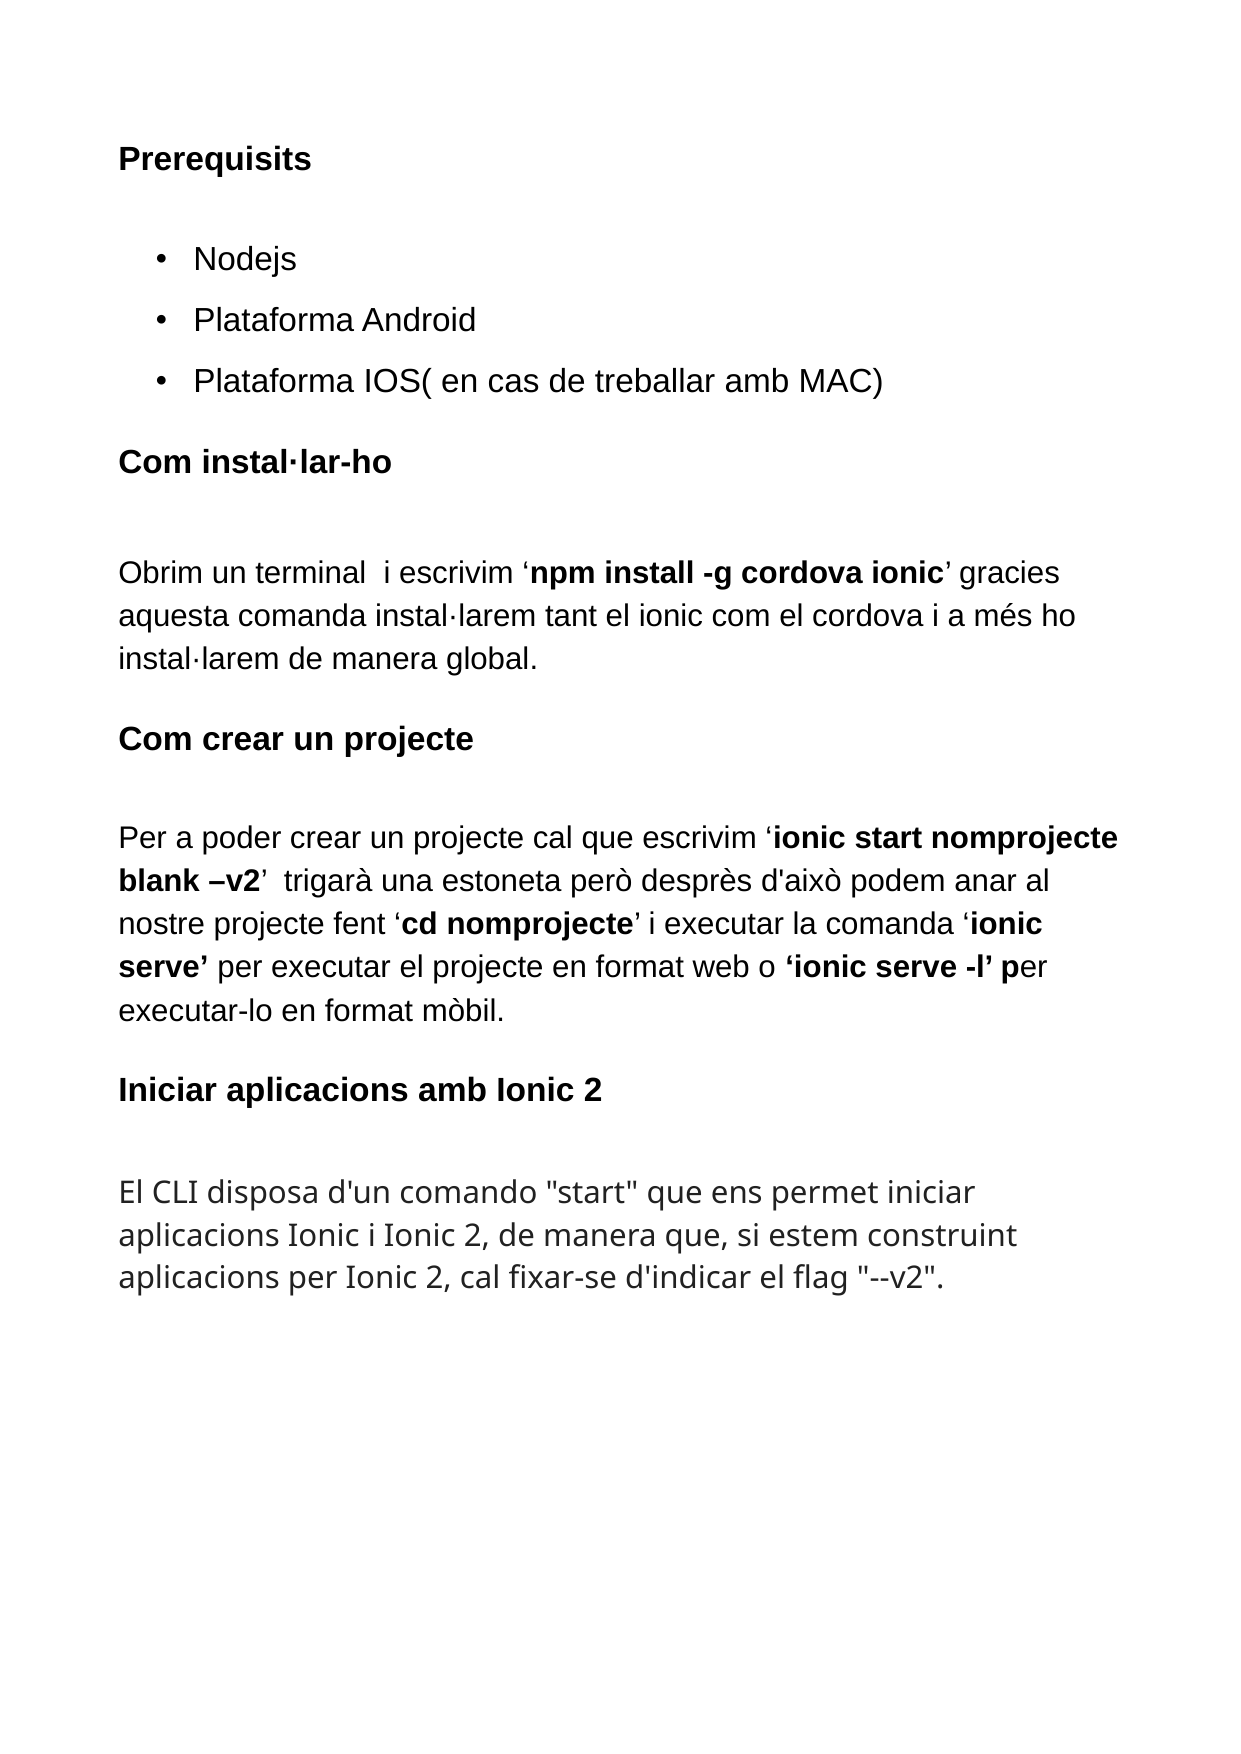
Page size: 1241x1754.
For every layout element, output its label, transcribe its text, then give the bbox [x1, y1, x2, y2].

subtitle Iniciar aplicacions amb Ionic 2 [118, 1070, 1122, 1109]
subtitle Com crear un projecte [118, 719, 1122, 757]
list Nodejs [156, 239, 1122, 278]
subtitle Com instal·lar-ho [118, 442, 1122, 481]
list Plataforma Android [156, 300, 1122, 338]
list Plataforma IOS( en cas de treballar amb MAC) [156, 361, 1122, 399]
text Per a poder crear un projecte cal que escrivim ‘ionic start nomprojecte blank –v2’ trigarà una estoneta però desprès d'això podem anar al nostre projecte fent ‘cd nomprojecte’ i executar la comanda ‘ionic serve’ per executar el projecte en format web o ‘ionic serve -l’ per executar-lo en format mòbil. [118, 819, 1122, 1027]
subtitle Prerequisits [118, 139, 1122, 178]
text Obrim un terminal i escrivim ‘npm install -g cordova ionic’ gracies aquesta comanda instal·larem tant el ionic com el cordova i a més ho instal·larem de manera global. [118, 554, 1122, 676]
text El CLI disposa d'un comando "start" que ens permet iniciar aplicacions Ionic i Ionic 2, de manera que, si estem construint aplicacions per Ionic 2, cal fixar-se d'indicar el flag "--v2". [118, 1170, 1122, 1298]
